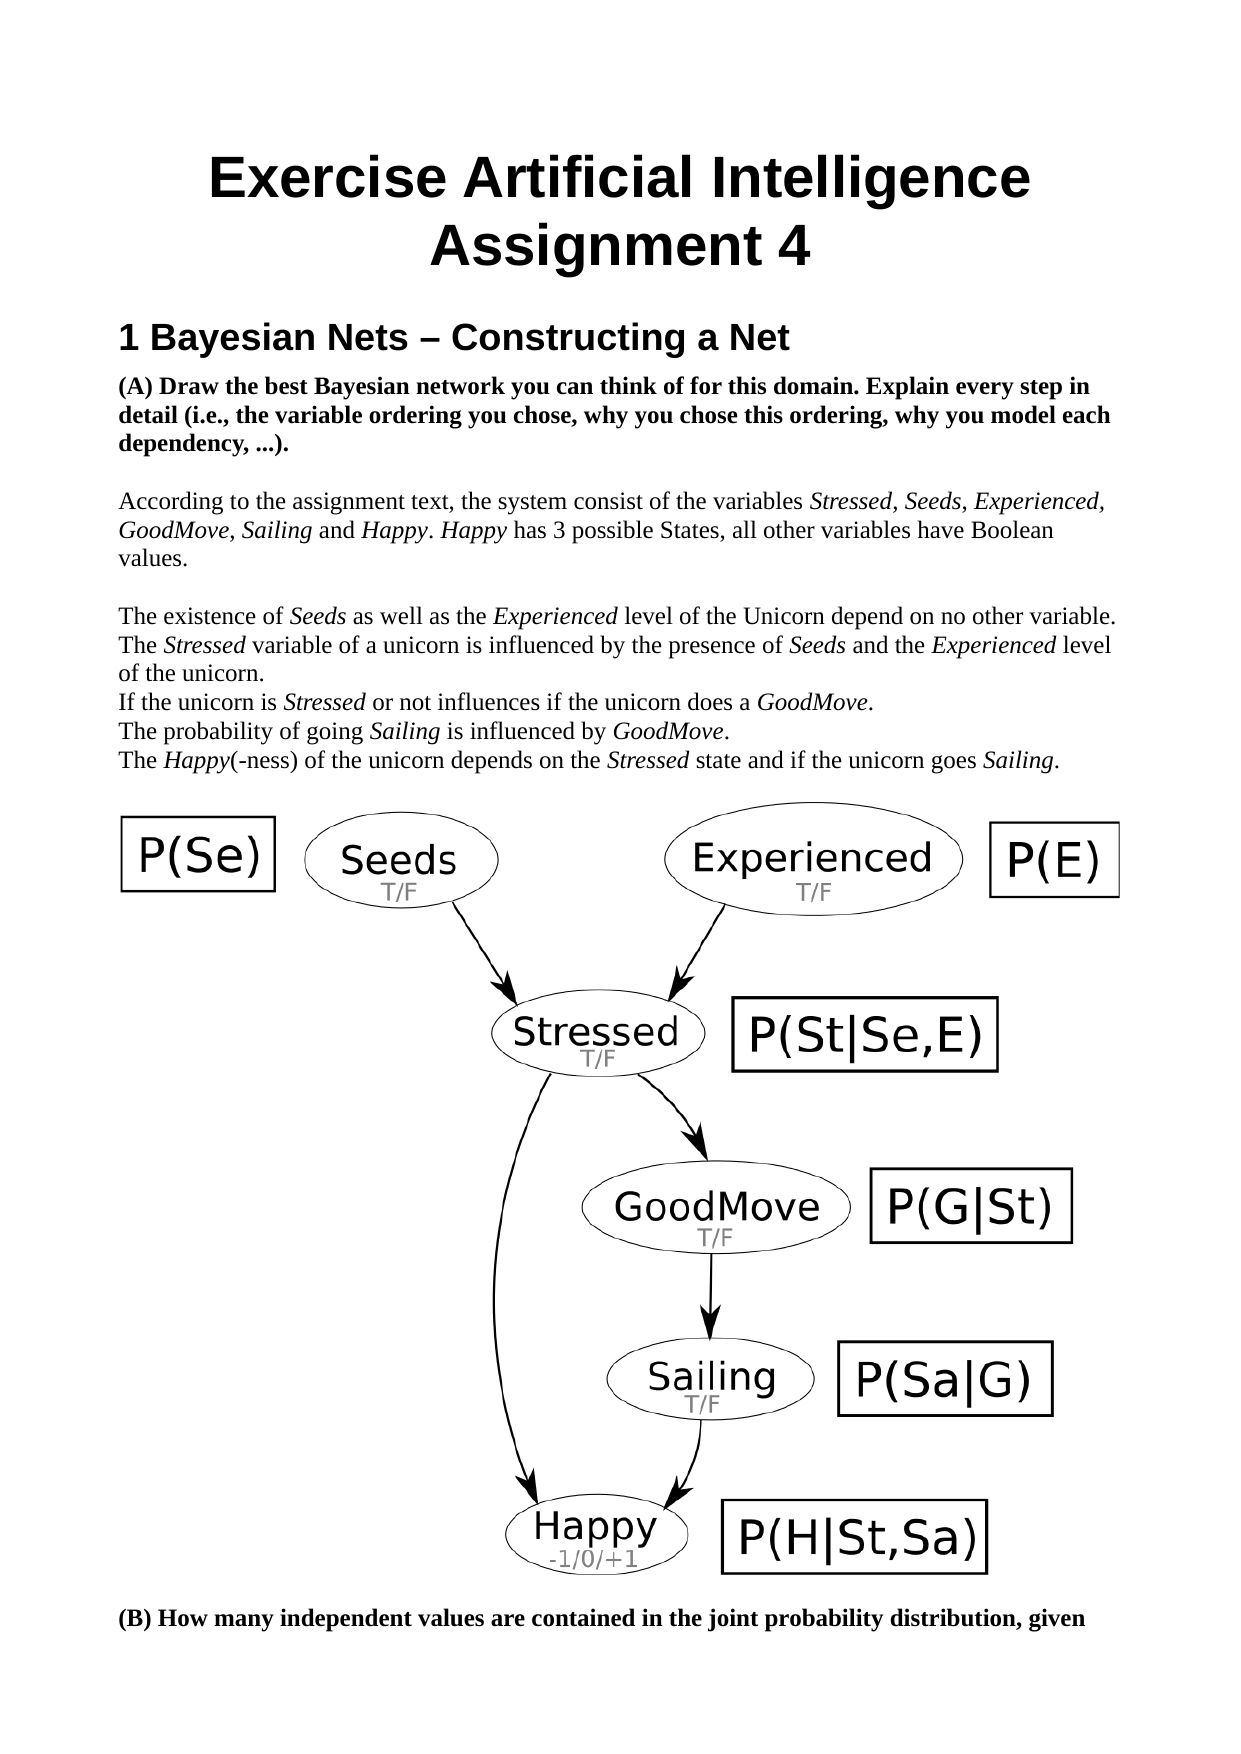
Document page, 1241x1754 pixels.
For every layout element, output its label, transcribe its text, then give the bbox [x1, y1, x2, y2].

text The Happy(-ness) of the unicorn depends on the Stressed state and if the unicorn goes Sailing. [118, 745, 1122, 773]
picture [120, 802, 1120, 1575]
text (B) How many independent values are contained in the joint probability distribution, given [118, 1603, 1122, 1632]
text The existence of Seeds as well as the Experienced level of the Unicorn depend on no other variable. [118, 601, 1122, 630]
subtitle 1 Bayesian Nets – Constructing a Net [118, 315, 1122, 358]
text If the unicorn is Stressed or not influences if the unicorn does a GoodMove. [118, 687, 1122, 716]
title Exercise Artificial Intelligence Assignment 4 [118, 143, 1122, 277]
text The Stressed variable of a unicorn is influenced by the presence of Seeds and the Experienced level of the unicorn. [118, 630, 1122, 687]
text The probability of going Sailing is influenced by GoodMove. [118, 716, 1122, 745]
text (A) Draw the best Bayesian network you can think of for this domain. Explain every step in detail (i.e., the variable ordering you chose, why you chose this ordering, why you model each dependency, ...). [118, 371, 1122, 457]
text According to the assignment text, the system consist of the variables Stressed, Seeds, Experienced, GoodMove, Sailing and Happy. Happy has 3 possible States, all other variables have Boolean values. [118, 486, 1122, 572]
